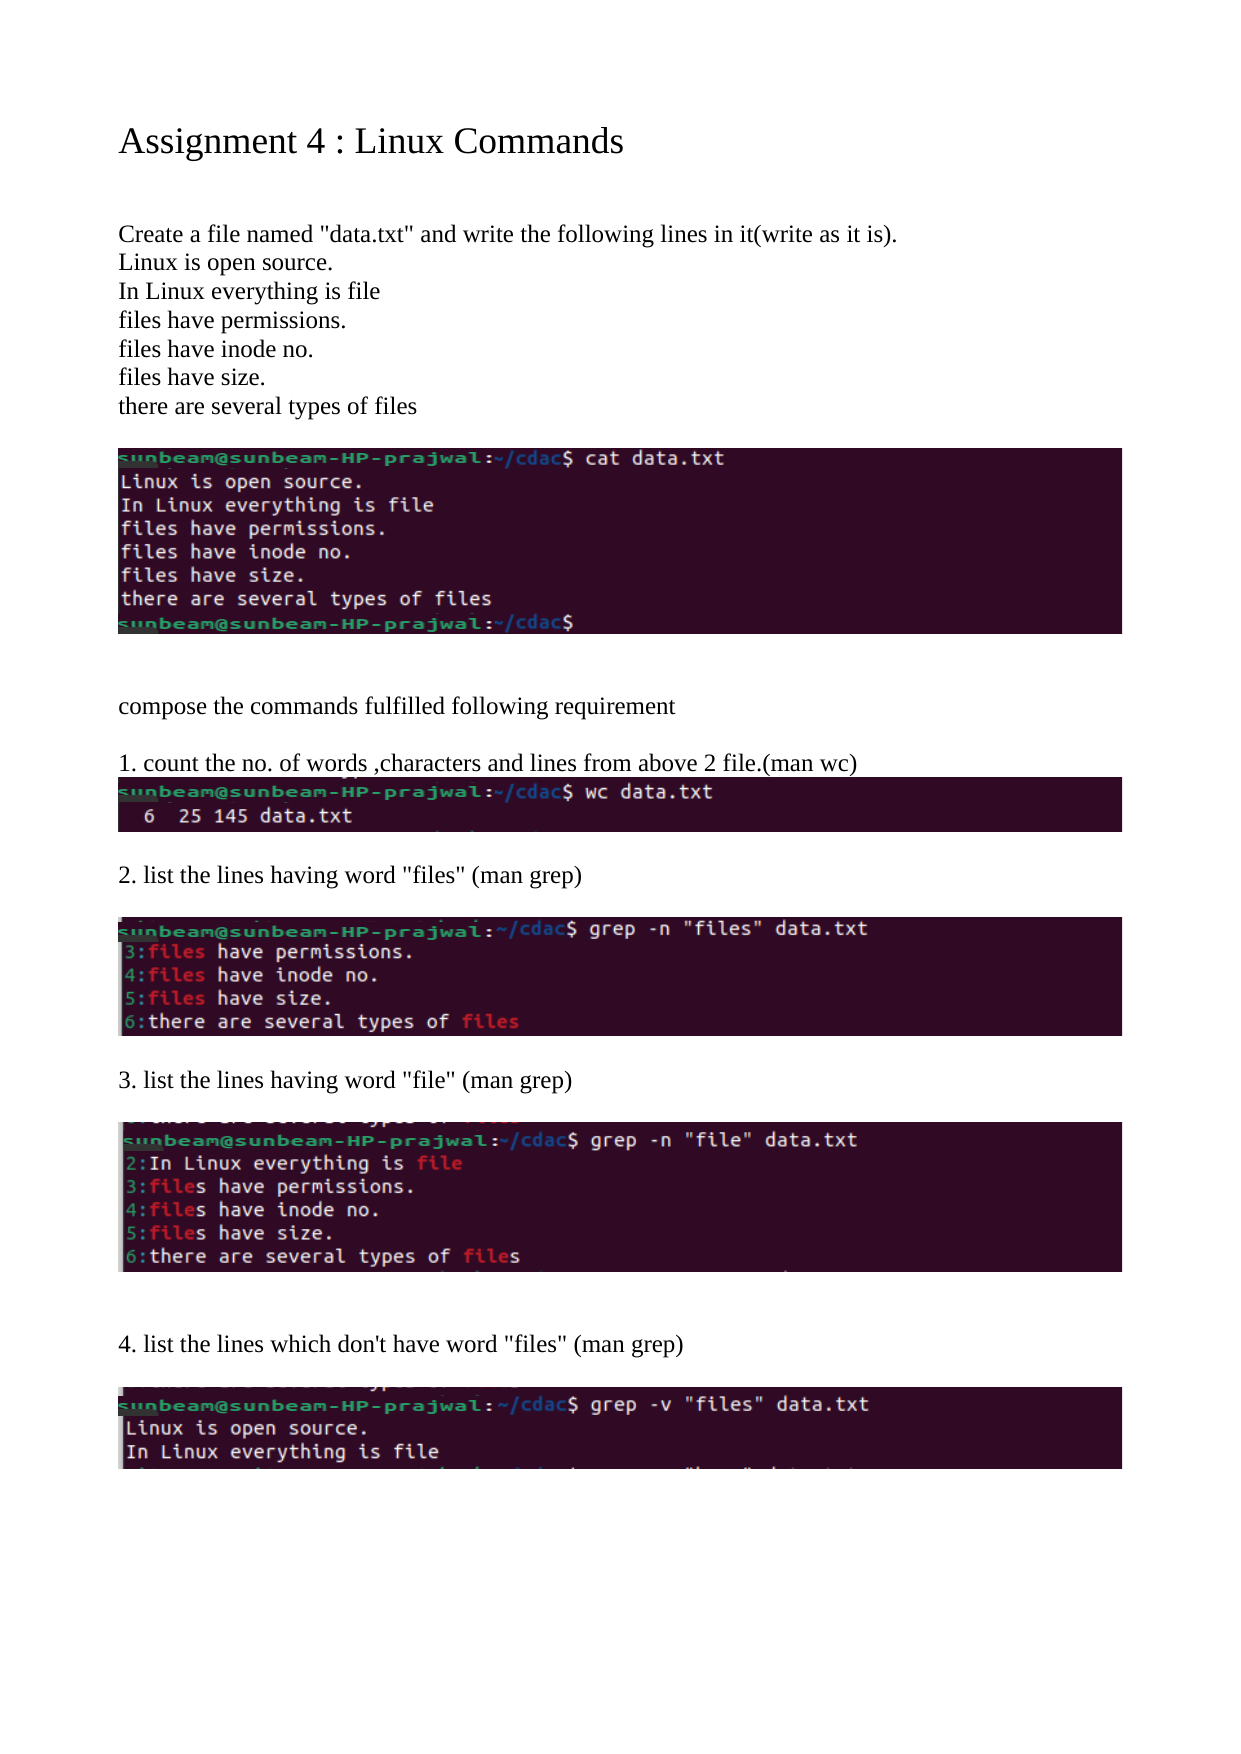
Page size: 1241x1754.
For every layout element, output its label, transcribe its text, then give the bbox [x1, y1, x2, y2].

text Assignment 4 : Linux Commands [118, 118, 1122, 161]
picture [118, 917, 1123, 1036]
picture [118, 777, 1123, 832]
text Create a file named "data.txt" and write the following lines in it(write as it is). [118, 219, 1122, 247]
text files have size. [118, 362, 1122, 391]
text In Linux everything is file [118, 276, 1122, 305]
text 4. list the lines which don't have word "files" (man grep) [118, 1329, 1122, 1358]
text Linux is open source. [118, 247, 1122, 276]
text compose the commands fulfilled following requirement [118, 691, 1122, 719]
text 3. list the lines having word "file" (man grep) [118, 1065, 1122, 1093]
picture [118, 448, 1123, 634]
text 1. count the no. of words ,characters and lines from above 2 file.(man wc) [118, 748, 1122, 777]
text 2. list the lines having word "files" (man grep) [118, 860, 1122, 889]
picture [118, 1387, 1123, 1469]
text files have permissions. [118, 305, 1122, 334]
text files have inode no. [118, 334, 1122, 362]
text there are several types of files [118, 391, 1122, 420]
picture [118, 1122, 1123, 1272]
